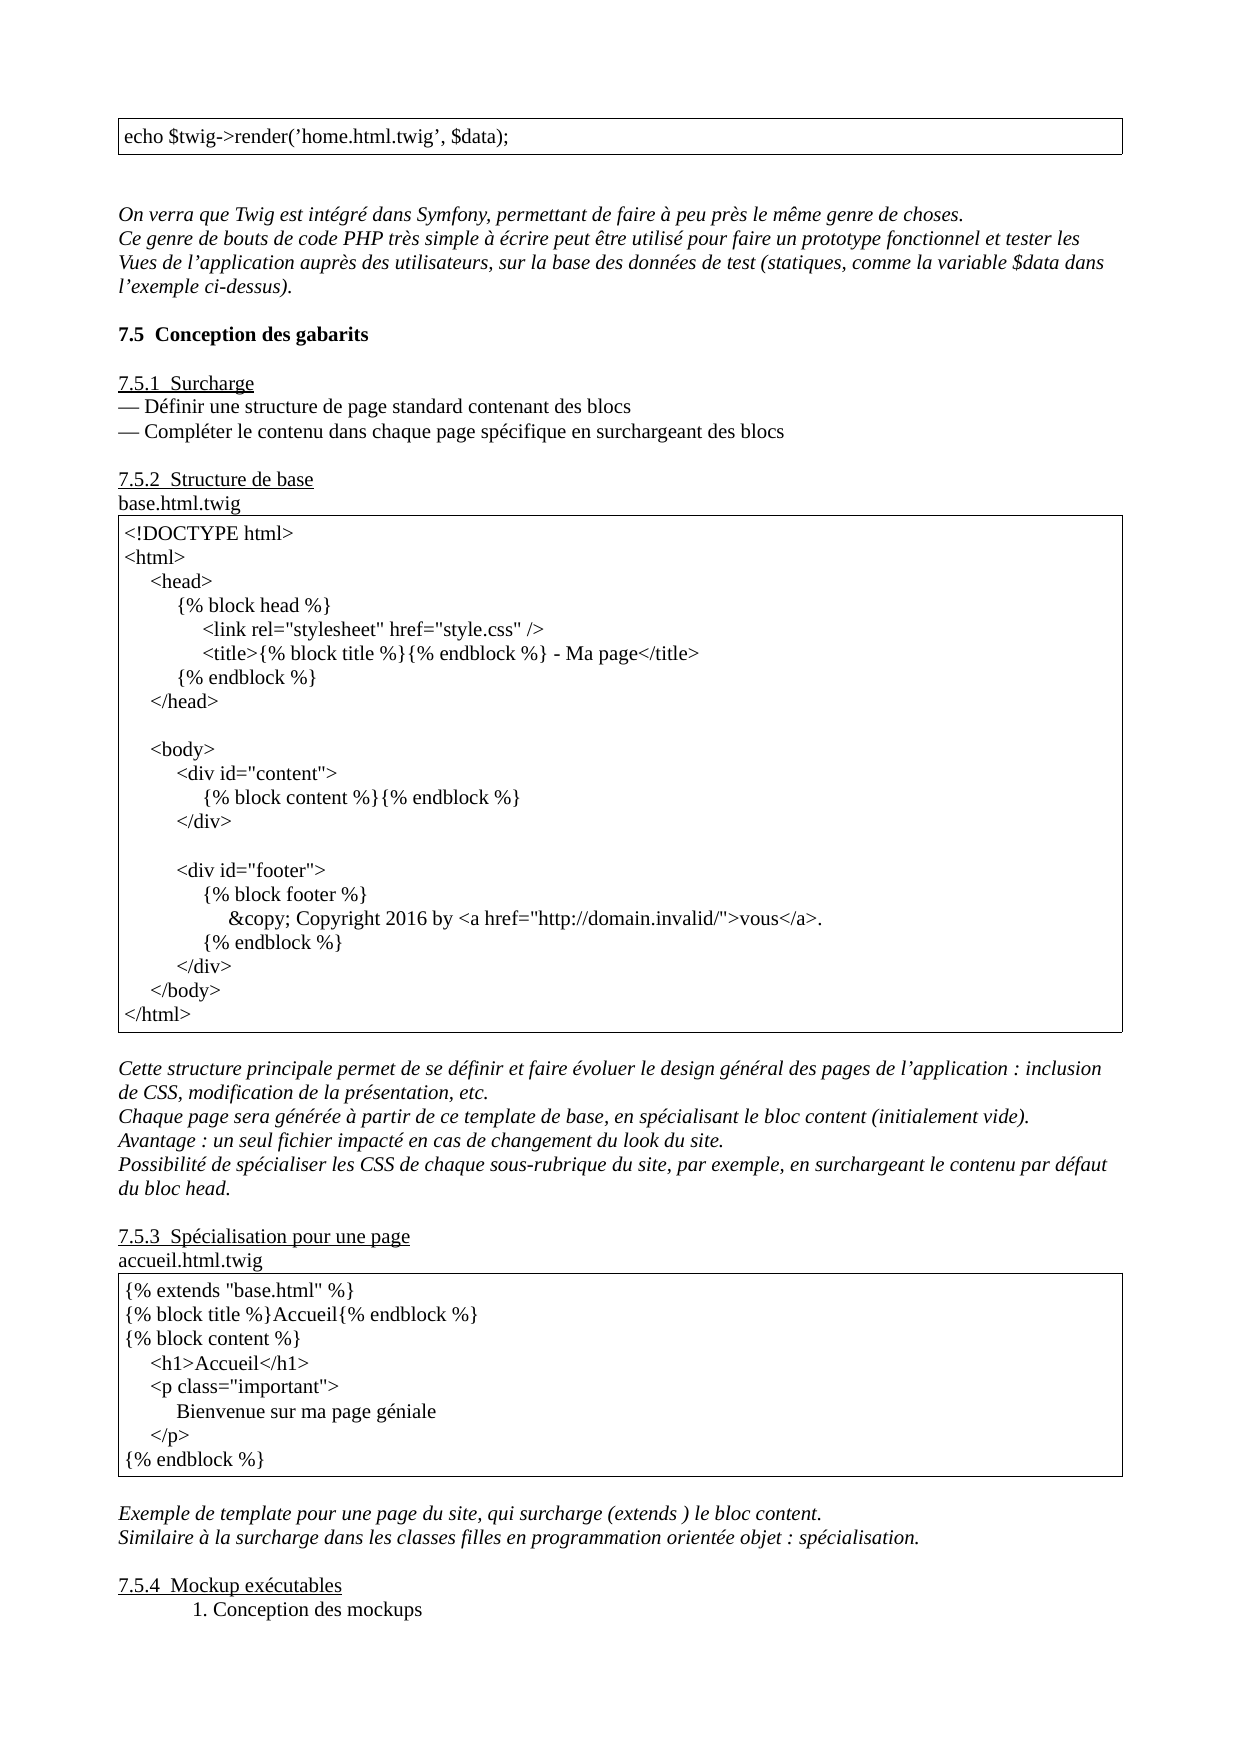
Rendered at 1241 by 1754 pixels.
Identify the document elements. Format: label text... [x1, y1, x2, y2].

text Possibilité de spécialiser les CSS de chaque sous-rubrique du site, par exemple, en surchargeant le contenu par défaut du bloc head. [118, 1152, 1122, 1200]
text 7.5 Conception des gabarits [118, 322, 1122, 346]
text base.html.twig [118, 491, 1122, 515]
table_header echo $twig->render(’home.html.twig’, $data); [119, 119, 1122, 154]
text — Compléter le contenu dans chaque page spécifique en surchargeant des blocs [118, 418, 1122, 443]
text 7.5.1 Surcharge [118, 370, 1122, 394]
table_header {% extends "base.html" %} {% block title %}Accueil{% endblock %} {% block content %} <h1>Accueil</h1> <p class="important"> Bienvenue sur ma page géniale </p> {% endblock %} [119, 1274, 1122, 1476]
text 7.5.2 Structure de base [118, 467, 1122, 491]
text Ce genre de bouts de code PHP très simple à écrire peut être utilisé pour faire un prototype fonctionnel et tester les Vues de l’application auprès des utilisateurs, sur la base des données de test (statiques, comme la variable $data dans l’exemple ci-dessus). [118, 226, 1122, 298]
text — Définir une structure de page standard contenant des blocs [118, 394, 1122, 418]
text 1. Conception des mockups [118, 1597, 1122, 1621]
text On verra que Twig est intégré dans Symfony, permettant de faire à peu près le même genre de choses. [118, 202, 1122, 226]
text Avantage : un seul fichier impacté en cas de changement du look du site. [118, 1128, 1122, 1152]
text Similaire à la surcharge dans les classes filles en programmation orientée objet : spécialisation. [118, 1525, 1122, 1549]
table_header <!DOCTYPE html> <html> <head> {% block head %} <link rel="stylesheet" href="style.css" /> <title>{% block title %}{% endblock %} - Ma page</title> {% endblock %} </head> <body> <div id="content"> {% block content %}{% endblock %} </div> <div id="footer"> {% block footer %} &copy; Copyright 2016 by <a href="http://domain.invalid/">vous</a>. {% endblock %} </div> </body> </html> [119, 516, 1122, 1032]
text Cette structure principale permet de se définir et faire évoluer le design général des pages de l’application : inclusion de CSS, modification de la présentation, etc. [118, 1056, 1122, 1104]
text accueil.html.twig [118, 1248, 1122, 1272]
text 7.5.3 Spécialisation pour une page [118, 1224, 1122, 1248]
text Chaque page sera générée à partir de ce template de base, en spécialisant le bloc content (initialement vide). [118, 1104, 1122, 1128]
text 7.5.4 Mockup exécutables [118, 1573, 1122, 1597]
text Exemple de template pour une page du site, qui surcharge (extends ) le bloc content. [118, 1501, 1122, 1525]
